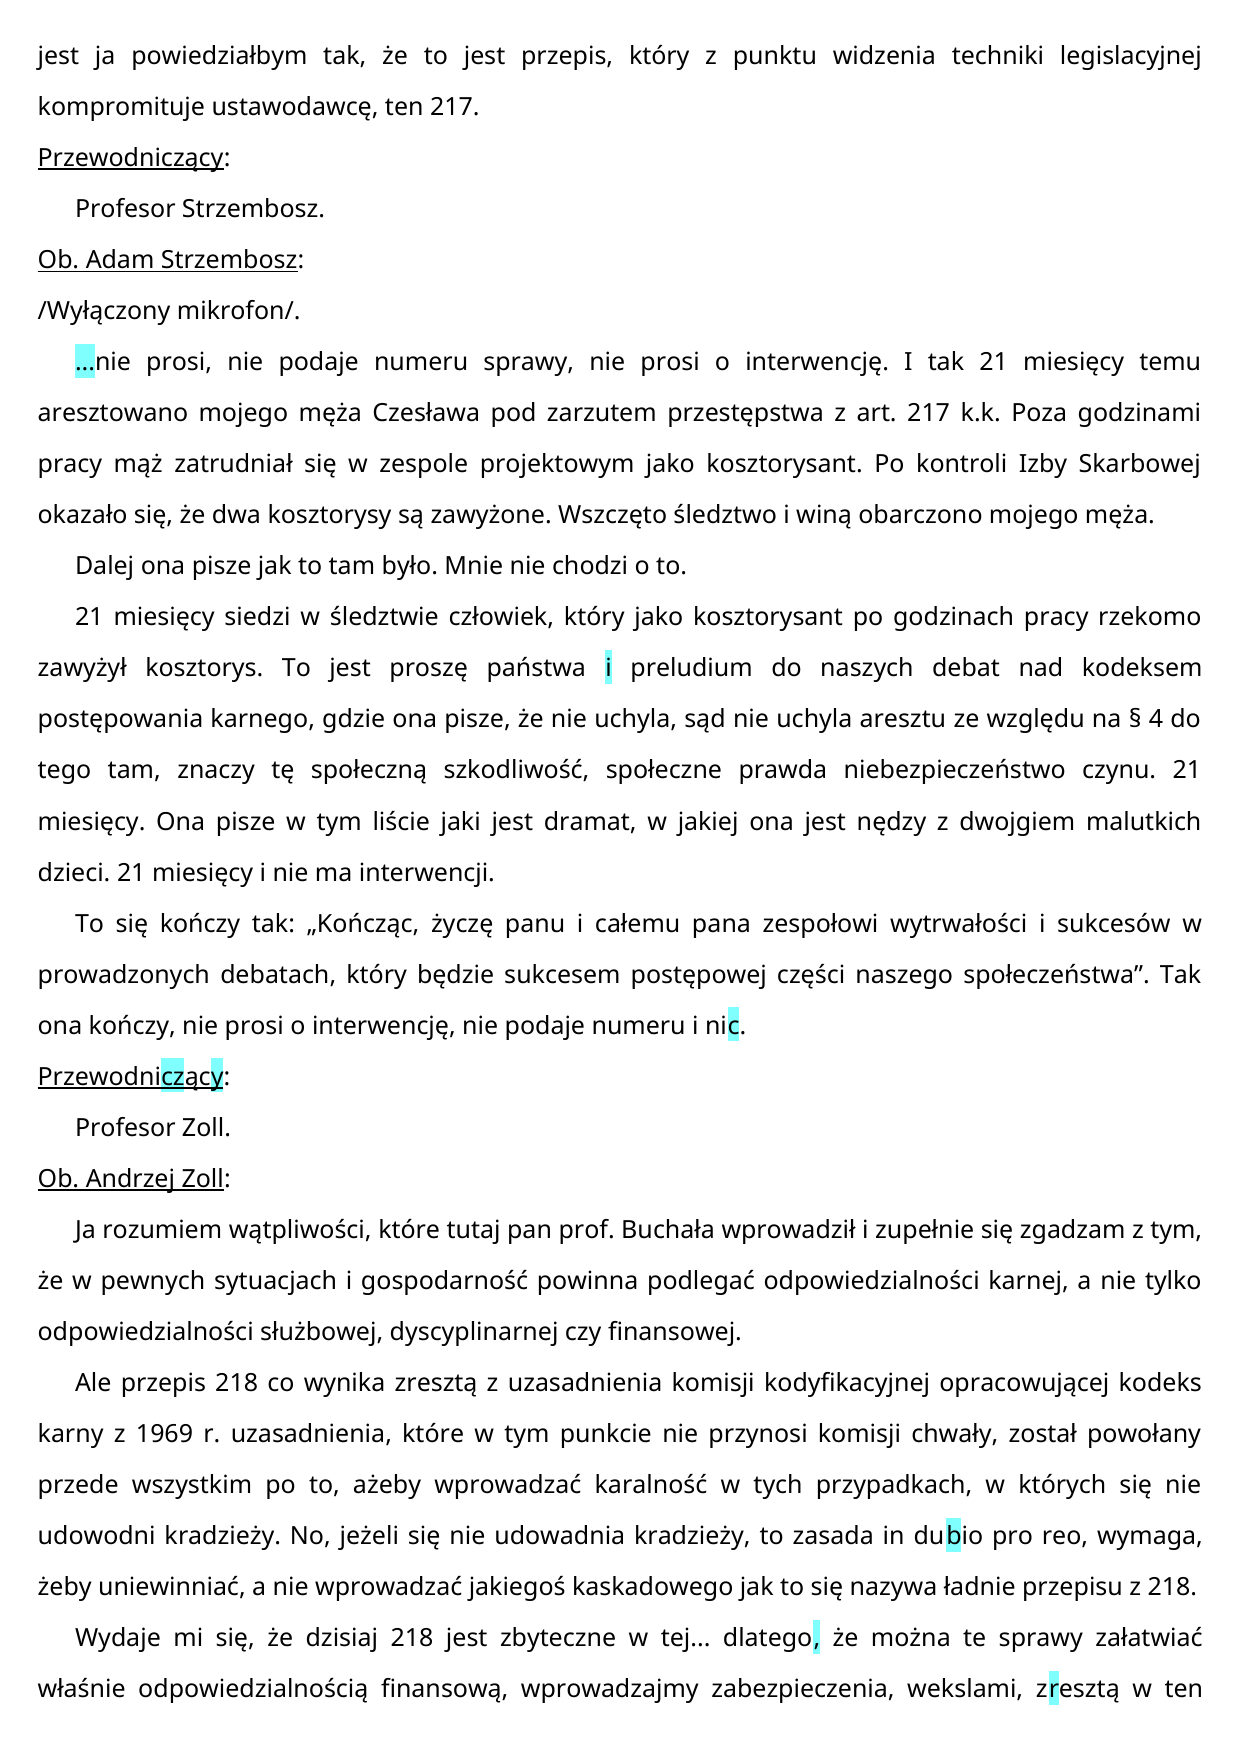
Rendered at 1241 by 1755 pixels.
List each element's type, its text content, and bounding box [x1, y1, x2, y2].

text Przewodniczący: [37, 139, 1203, 174]
text Ob. Adam Strzembosz: [37, 242, 1203, 276]
text 21 miesięcy siedzi w śledztwie człowiek, który jako kosztorysant po godzinach pracy rzekomo zawyżył kosztorys. To jest proszę państwa i preludium do naszych debat nad kodeksem postępowania karnego, gdzie ona pisze, że nie uchyla, sąd nie uchyla aresztu ze względu na § 4 do tego tam, znaczy tę społeczną szkodliwość, społeczne prawda niebezpieczeństwo czynu. 21 miesięcy. Ona pisze w tym liście jaki jest dramat, w jakiej ona jest nędzy z dwojgiem malutkich dzieci. 21 miesięcy i nie ma interwencji. [37, 599, 1203, 888]
text Ale przepis 218 co wynika zresztą z uzasadnienia komisji kodyfikacyjnej opracowującej kodeks karny z 1969 r. uzasadnienia, które w tym punkcie nie przynosi komisji chwały, został powołany przede wszystkim po to, ażeby wprowadzać karalność w tych przypadkach, w których się nie udowodni kradzieży. No, jeżeli się nie udowadnia kradzieży, to zasada in dubio pro reo, wymaga, żeby uniewinniać, a nie wprowadzać jakiegoś kaskadowego jak to się nazywa ładnie przepisu z 218. [37, 1364, 1203, 1603]
text Ja rozumiem wątpliwości, które tutaj pan prof. Buchała wprowadził i zupełnie się zgadzam z tym, że w pewnych sytuacjach i gospodarność powinna podlegać odpowiedzialności karnej, a nie tylko odpowiedzialności służbowej, dyscyplinarnej czy finansowej. [37, 1211, 1203, 1348]
text Przewodniczący: [37, 1058, 1203, 1092]
text ...nie prosi, nie podaje numeru sprawy, nie prosi o interwencję. I tak 21 miesięcy temu aresztowano mojego męża Czesława pod zarzutem przestępstwa z art. 217 k.k. Poza godzinami pracy mąż zatrudniał się w zespole projektowym jako kosztorysant. Po kontroli Izby Skarbowej okazało się, że dwa kosztorysy są zawyżone. Wszczęto śledztwo i winą obarczono mojego męża. [37, 344, 1203, 531]
text Profesor Zoll. [37, 1109, 1203, 1143]
text jest ja powiedziałbym tak, że to jest przepis, który z punktu widzenia techniki legislacyjnej kompromituje ustawodawcę, ten 217. [37, 37, 1203, 123]
text /Wyłączony mikrofon/. [37, 293, 1203, 327]
text Profesor Strzembosz. [37, 191, 1203, 225]
text Wydaje mi się, że dzisiaj 218 jest zbyteczne w tej... dlatego, że można te sprawy załatwiać właśnie odpowiedzialnością finansową, wprowadzajmy zabezpieczenia, wekslami, zresztą w ten [37, 1620, 1203, 1705]
text To się kończy tak: „Kończąc, życzę panu i całemu pana zespołowi wytrwałości i sukcesów w prowadzonych debatach, który będzie sukcesem postępowej części naszego społeczeństwa”. Tak ona kończy, nie prosi o interwencję, nie podaje numeru i nic. [37, 905, 1203, 1041]
text Dalej ona pisze jak to tam było. Mnie nie chodzi o to. [37, 548, 1203, 582]
text Ob. Andrzej Zoll: [37, 1160, 1203, 1194]
